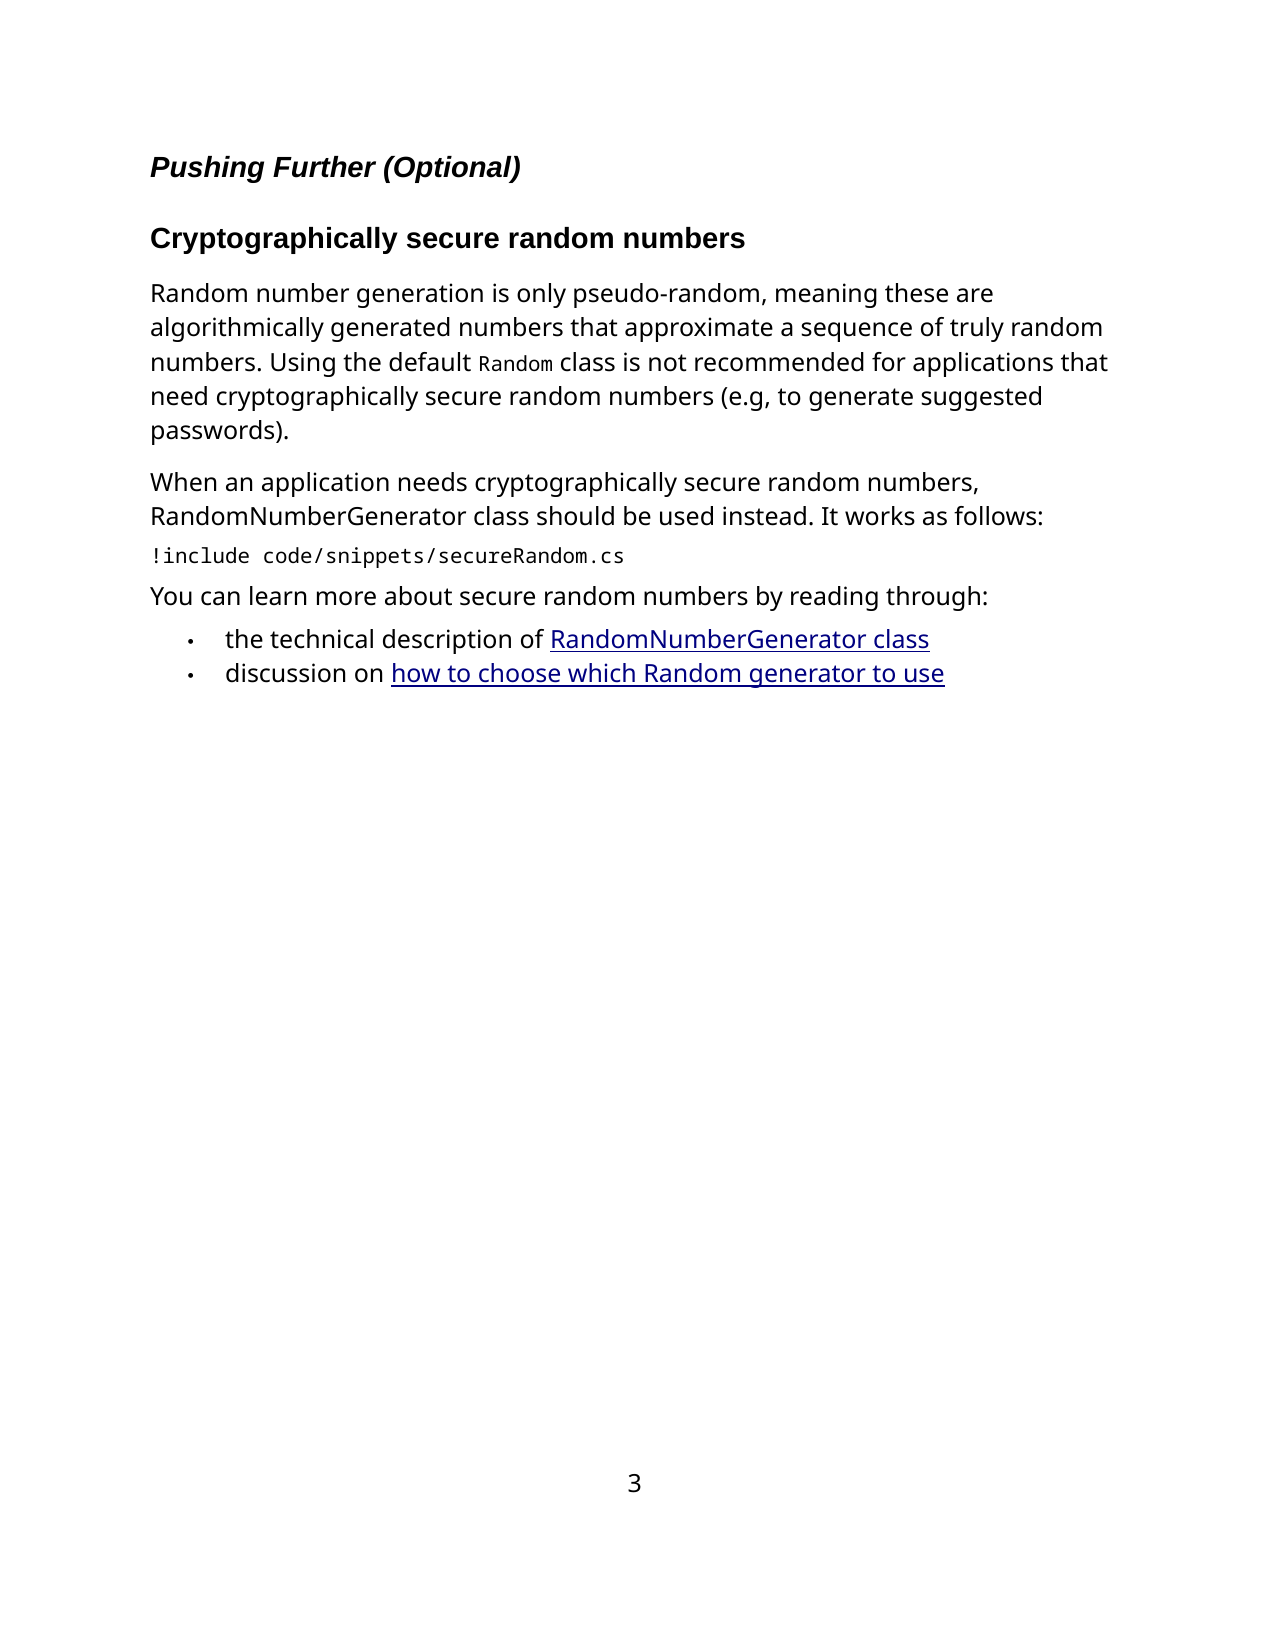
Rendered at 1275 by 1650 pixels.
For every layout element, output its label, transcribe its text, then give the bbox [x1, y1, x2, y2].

text !include code/snippets/secureRandom.cs [150, 541, 1125, 570]
subtitle Pushing Further (Optional) [150, 150, 1125, 183]
text Random number generation is only pseudo-random, meaning these are algorithmically generated numbers that approximate a sequence of truly random numbers. Using the default Random class is not recommended for applications that need cryptographically secure random numbers (e.g, to generate suggested passwords). [150, 276, 1125, 446]
subtitle Cryptographically secure random numbers [150, 221, 1125, 254]
text When an application needs cryptographically secure random numbers, RandomNumberGenerator class should be used instead. It works as follows: [150, 464, 1125, 532]
list the technical description of RandomNumberGenerator class [187, 622, 1125, 656]
list discussion on how to choose which Random generator to use [187, 656, 1125, 690]
text You can learn more about secure random numbers by reading through: [150, 579, 1125, 613]
